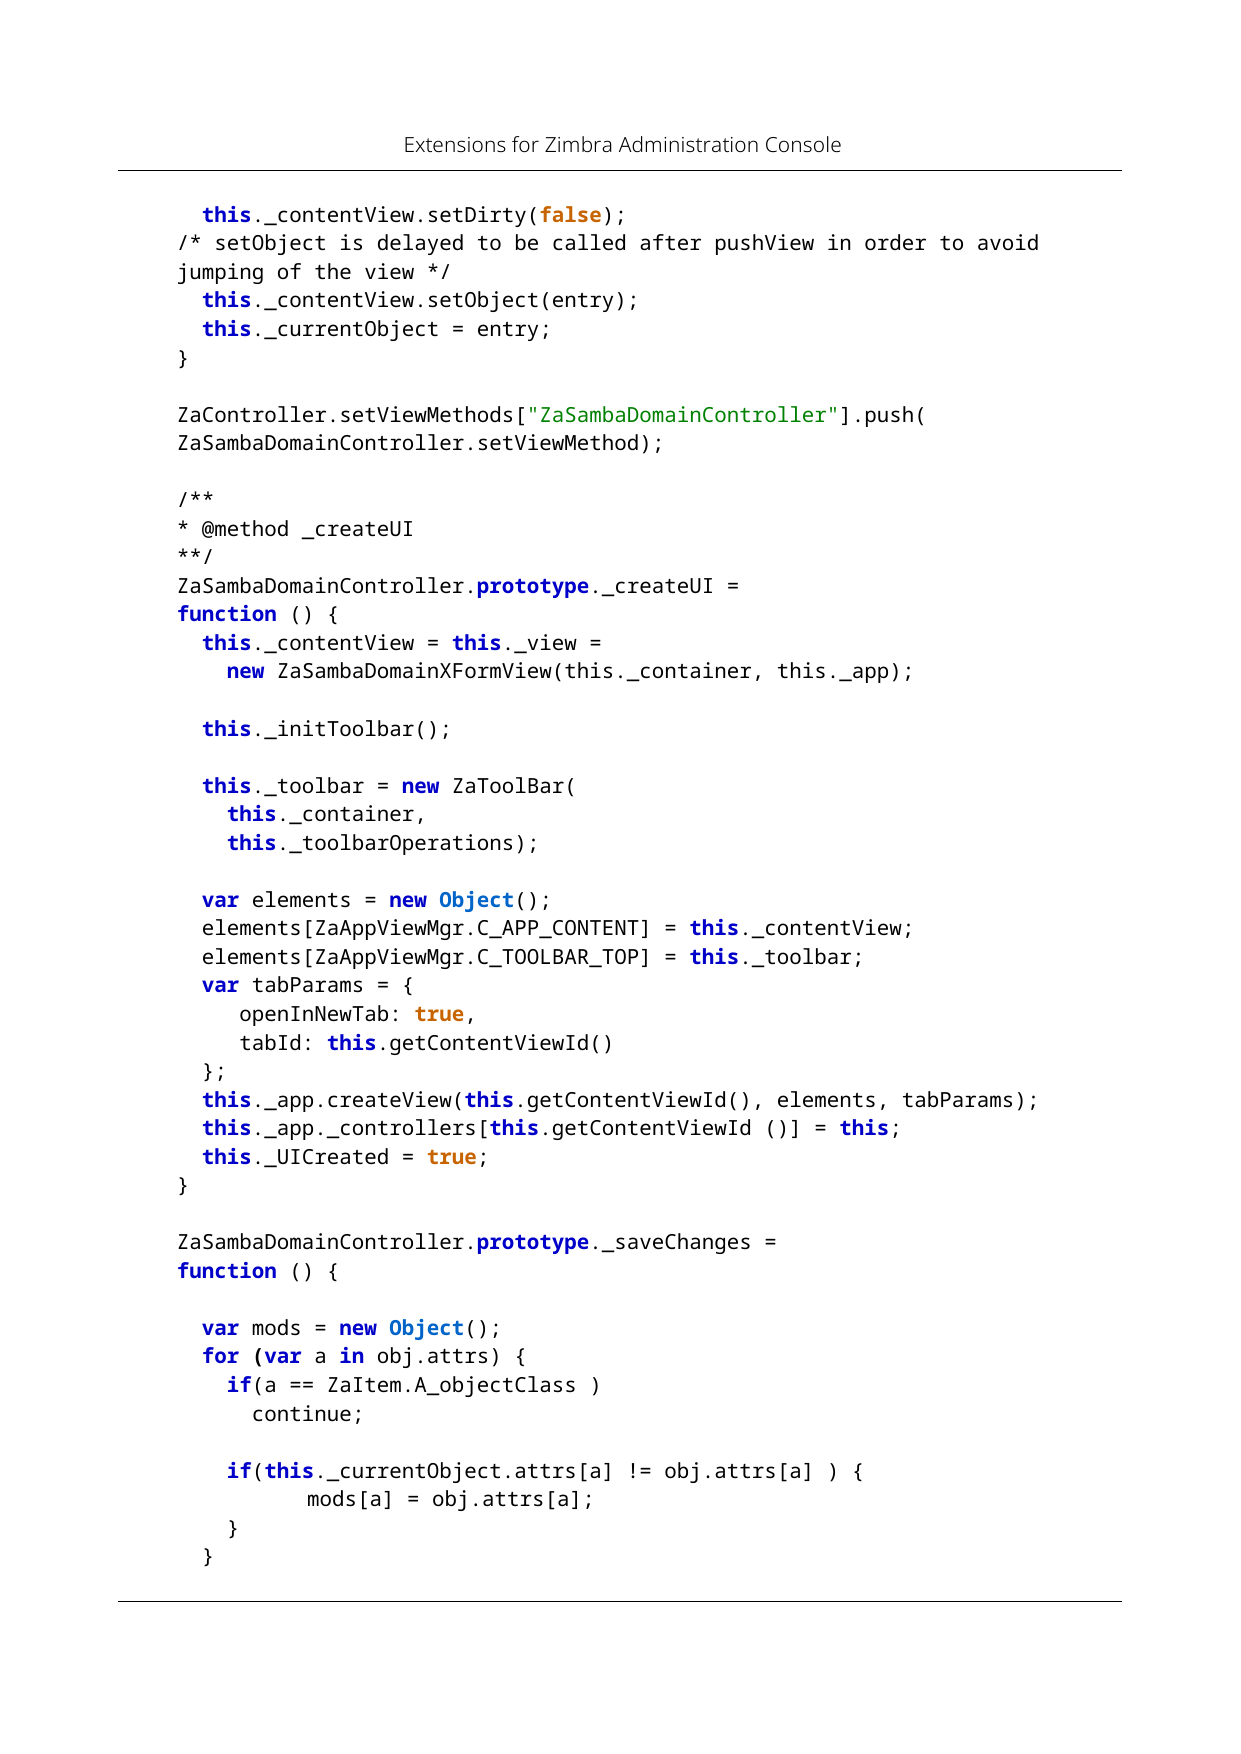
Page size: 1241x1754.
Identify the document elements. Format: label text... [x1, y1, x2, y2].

text if(this._currentObject.attrs[a] != obj.attrs[a] ) { [177, 1456, 1122, 1484]
text function () { [177, 1256, 1122, 1284]
text var tabParams = { [177, 970, 1122, 999]
text elements[ZaAppViewMgr.C_APP_CONTENT] = this._contentView; [177, 913, 1122, 942]
text this._UICreated = true; [177, 1142, 1122, 1170]
text ZaController.setViewMethods["ZaSambaDomainController"].push( [177, 399, 1122, 428]
text var mods = new Object(); [177, 1313, 1122, 1341]
text } [177, 1513, 1122, 1541]
text ZaSambaDomainController.prototype._saveChanges = [177, 1227, 1122, 1256]
text this._container, [177, 799, 1122, 828]
text **/ [177, 542, 1122, 571]
text new ZaSambaDomainXFormView(this._container, this._app); [177, 656, 1122, 685]
text } [177, 342, 1122, 371]
text function () { [177, 599, 1122, 628]
text this._contentView = this._view = [177, 628, 1122, 656]
text }; [177, 1056, 1122, 1084]
text tabId: this.getContentViewId() [177, 1027, 1122, 1056]
text elements[ZaAppViewMgr.C_TOOLBAR_TOP] = this._toolbar; [177, 942, 1122, 970]
text this._app.createView(this.getContentViewId(), elements, tabParams); [177, 1084, 1122, 1113]
text var elements = new Object(); [177, 885, 1122, 913]
text /* setObject is delayed to be called after pushView in order to avoid jumping of the view */ [177, 228, 1122, 285]
text /** [177, 485, 1122, 514]
text this._currentObject = entry; [177, 314, 1122, 342]
text mods[a] = obj.attrs[a]; [177, 1484, 1122, 1513]
text this._toolbar = new ZaToolBar( [177, 771, 1122, 799]
text } [177, 1541, 1122, 1570]
text continue; [177, 1398, 1122, 1427]
text this._contentView.setObject(entry); [177, 285, 1122, 314]
text if(a == ZaItem.A_objectClass ) [177, 1370, 1122, 1398]
text * @method _createUI [177, 514, 1122, 542]
text openInNewTab: true, [177, 999, 1122, 1027]
text this._contentView.setDirty(false); [177, 200, 1122, 228]
text this._toolbarOperations); [177, 828, 1122, 856]
text } [177, 1170, 1122, 1199]
text this._initToolbar(); [177, 713, 1122, 742]
text ZaSambaDomainController.prototype._createUI = [177, 571, 1122, 599]
text this._app._controllers[this.getContentViewId ()] = this; [177, 1113, 1122, 1142]
text for (var a in obj.attrs) { [177, 1341, 1122, 1370]
text ZaSambaDomainController.setViewMethod); [177, 428, 1122, 457]
